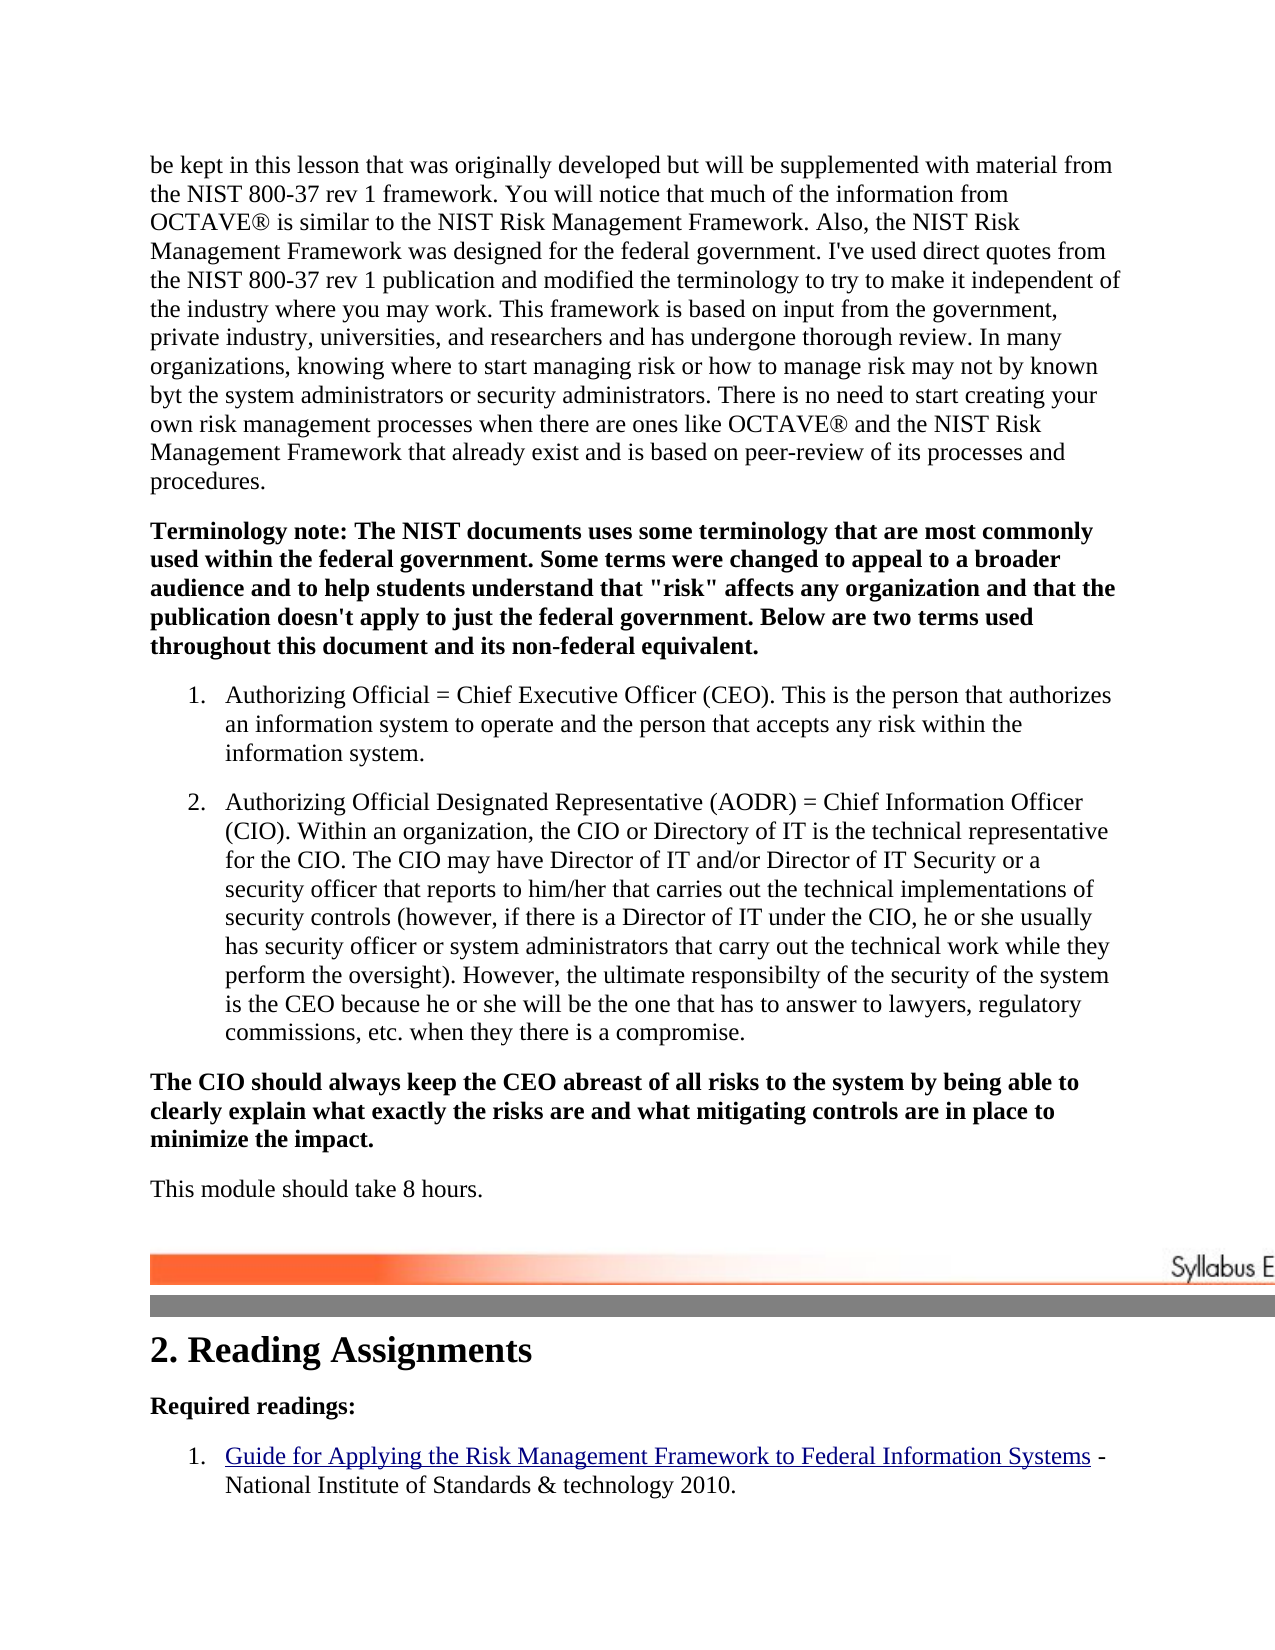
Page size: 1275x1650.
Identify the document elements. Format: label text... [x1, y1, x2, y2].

list Guide for Applying the Risk Management Framework to Federal Information Systems - National Institute of Standards & technology 2010. [187, 1441, 1125, 1498]
text be kept in this lesson that was originally developed but will be supplemented with material from the NIST 800-37 rev 1 framework. You will notice that much of the information from OCTAVE® is similar to the NIST Risk Management Framework. Also, the NIST Risk Management Framework was designed for the federal government. I've used direct quotes from the NIST 800-37 rev 1 publication and modified the terminology to try to make it independent of the industry where you may work. This framework is based on input from the government, private industry, universities, and researchers and has undergone thorough review. In many organizations, knowing where to start managing risk or how to manage risk may not by known byt the system administrators or security administrators. There is no need to start creating your own risk management processes when there are ones like OCTAVE® and the NIST Risk Management Framework that already exist and is based on peer-review of its processes and procedures. [150, 150, 1125, 495]
subtitle 2. Reading Assignments [150, 1327, 1125, 1371]
text Terminology note: The NIST documents uses some terminology that are most commonly used within the federal government. Some terms were changed to appeal to a broader audience and to help students understand that "risk" affects any organization and that the publication doesn't apply to just the federal government. Below are two terms used throughout this document and its non-federal equivalent. [150, 516, 1125, 659]
list Authorizing Official = Chief Executive Officer (CEO). This is the person that authorizes an information system to operate and the person that accepts any risk within the information system. [187, 680, 1125, 767]
text The CIO should always keep the CEO abreast of all risks to the system by being able to clearly explain what exactly the risks are and what mitigating controls are in place to minimize the impact. [150, 1067, 1125, 1153]
text Required readings: [150, 1391, 1125, 1420]
list Authorizing Official Designated Representative (AODR) = Chief Information Officer (CIO). Within an organization, the CIO or Directory of IT is the technical representative for the CIO. The CIO may have Director of IT and/or Director of IT Security or a security officer that reports to him/her that carries out the technical implementations of security controls (however, if there is a Director of IT under the CIO, he or she usually has security officer or system administrators that carry out the technical work while they perform the oversight). However, the ultimate responsibilty of the security of the system is the CEO because he or she will be the one that has to answer to lawyers, regulatory commissions, etc. when they there is a compromise. [187, 787, 1125, 1046]
text This module should take 8 hours. [150, 1174, 1125, 1203]
